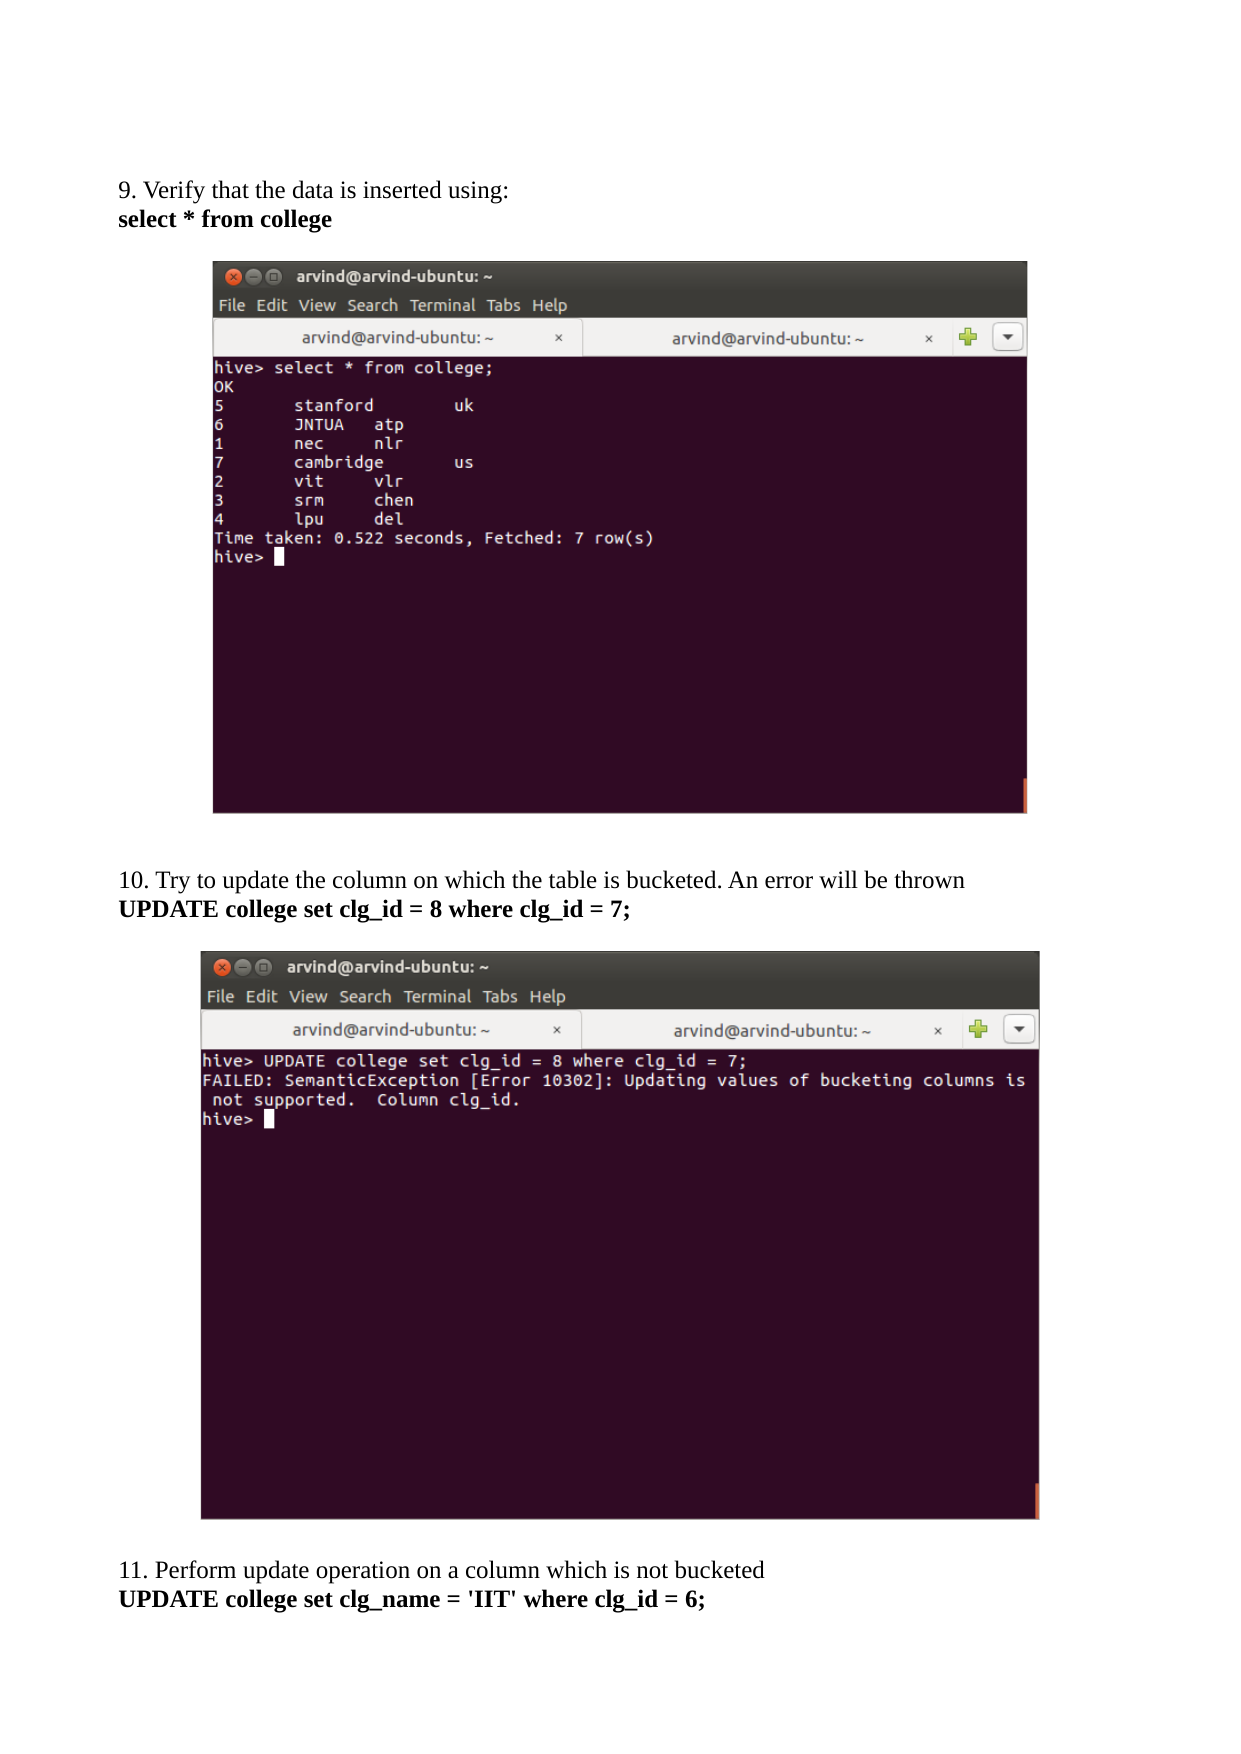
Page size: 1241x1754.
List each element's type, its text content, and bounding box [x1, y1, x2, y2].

text select * from college [118, 204, 1122, 233]
text UPDATE college set clg_name = 'IIT' where clg_id = 6; [118, 1584, 1122, 1613]
text 9. Verify that the data is inserted using: [118, 176, 1122, 204]
text 11. Perform update operation on a column which is not bucketed [118, 1556, 1122, 1584]
text UPDATE college set clg_id = 8 where clg_id = 7; [118, 894, 1122, 923]
text 10. Try to update the column on which the table is bucketed. An error will be thrown [118, 866, 1122, 894]
